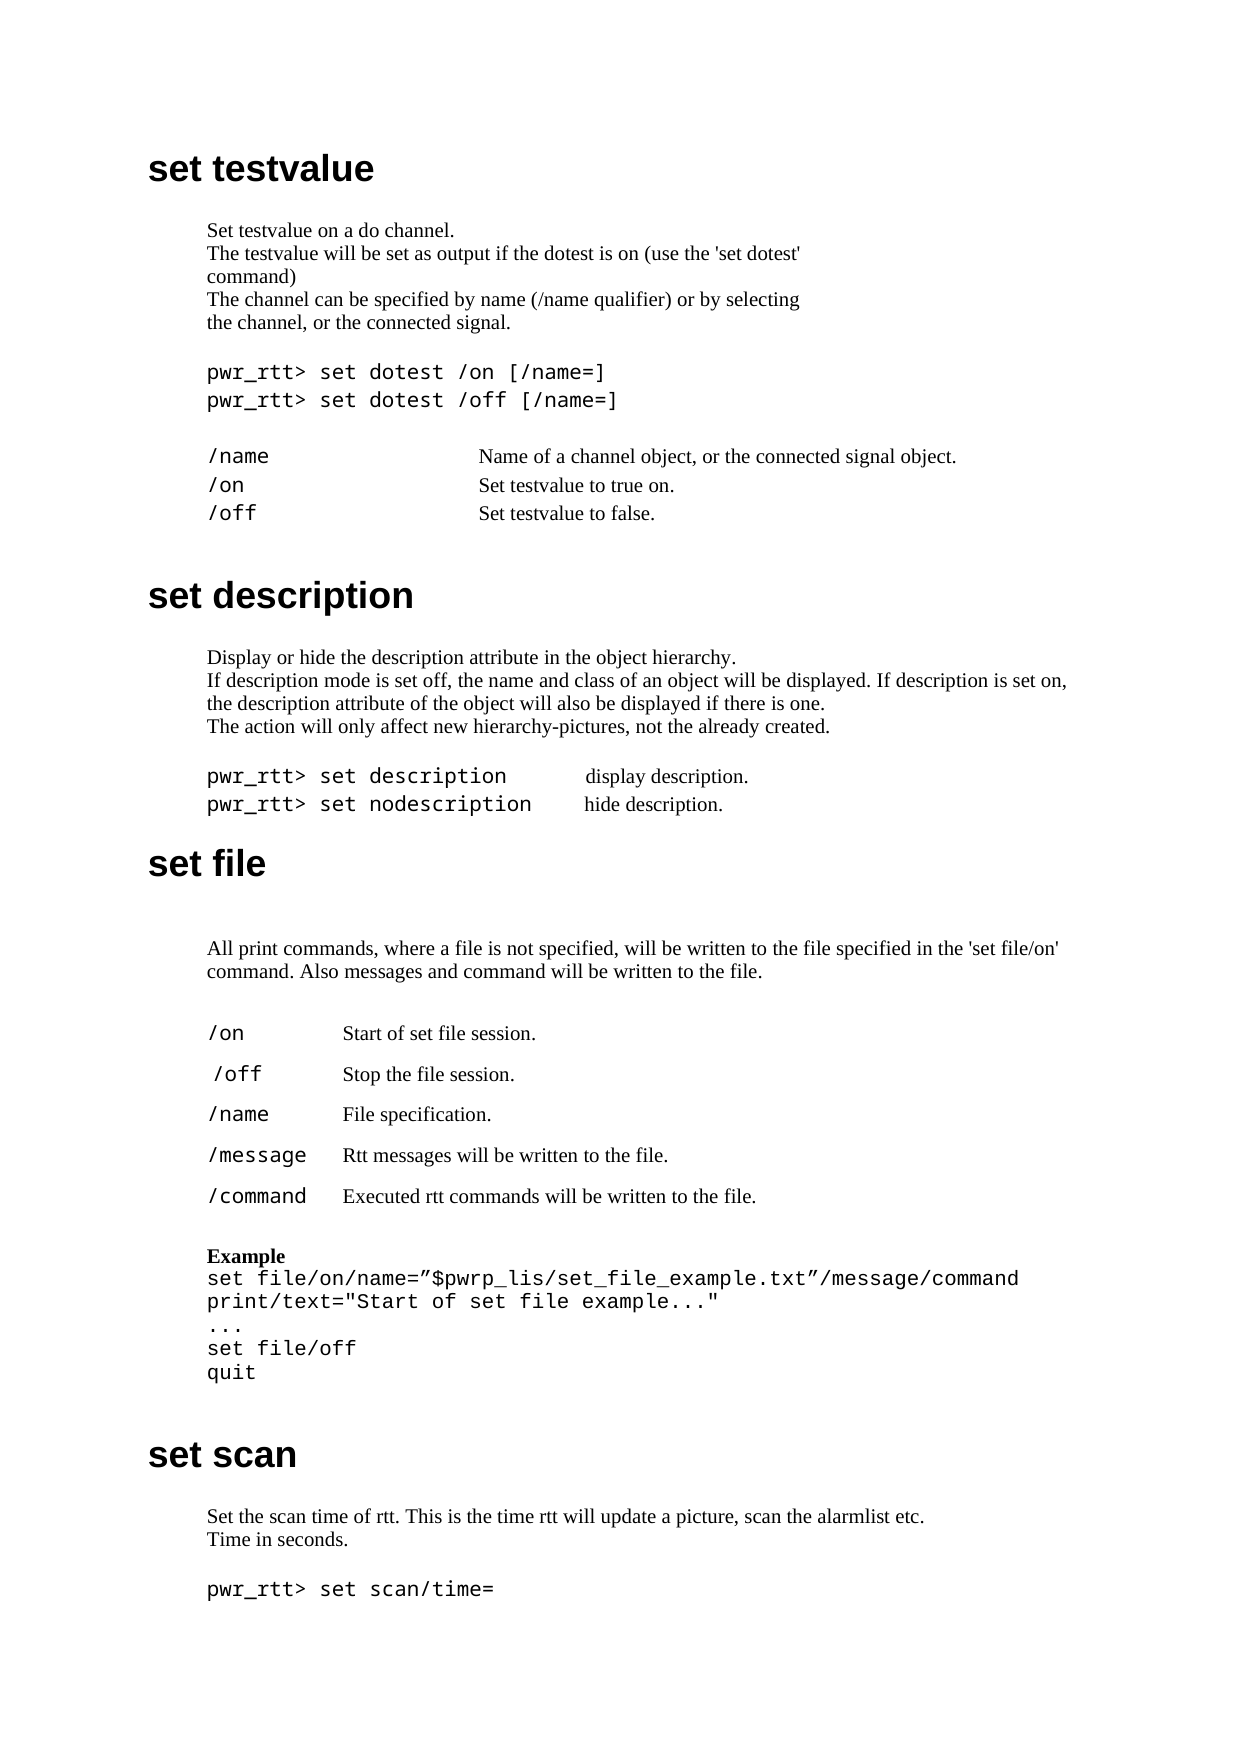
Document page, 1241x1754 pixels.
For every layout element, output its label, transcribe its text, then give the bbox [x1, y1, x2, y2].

text /off Set testvalue to false. [207, 498, 1092, 526]
text quit [207, 1362, 1092, 1385]
text pwr_rtt> set description display description. [207, 761, 1092, 789]
text the channel, or the connected signal. [207, 311, 1092, 334]
text The testvalue will be set as output if the dotest is on (use the 'set dotest' [207, 242, 1092, 265]
text Time in seconds. [207, 1528, 1092, 1551]
text print/text="Start of set file example..." [207, 1291, 1092, 1315]
text /name Name of a channel object, or the connected signal object. [207, 442, 1092, 470]
text Example [207, 1245, 1092, 1268]
text If description mode is set off, the name and class of an object will be displayed. If description is set on, the description attribute of the object will also be displayed if there is one. [207, 669, 1092, 715]
text command) [207, 265, 1092, 288]
text pwr_rtt> set nodescription hide description. [207, 789, 1092, 817]
text /message Rtt messages will be written to the file. [207, 1140, 1092, 1168]
text The action will only affect new hierarchy-pictures, not the already created. [207, 715, 1092, 738]
subtitle set scan [148, 1433, 1092, 1475]
subtitle set description [148, 574, 1092, 616]
text /on Set testvalue to true on. [207, 470, 1092, 498]
text Set the scan time of rtt. This is the time rtt will update a picture, scan the alarmlist etc. [207, 1505, 1092, 1528]
text set file/off [207, 1338, 1092, 1362]
text pwr_rtt> set scan/time= [207, 1574, 1092, 1602]
text /command Executed rtt commands will be written to the file. [207, 1181, 1092, 1209]
text /off Stop the file session. [207, 1059, 1092, 1087]
text The channel can be specified by name (/name qualifier) or by selecting [207, 288, 1092, 311]
subtitle set testvalue [148, 148, 1092, 189]
text ... [207, 1315, 1092, 1338]
text All print commands, where a file is not specified, will be written to the file specified in the 'set file/on' command. Also messages and command will be written to the file. [207, 936, 1092, 982]
text pwr_rtt> set dotest /off [/name=] [207, 385, 1092, 413]
subtitle set file [148, 842, 1092, 884]
text /name File specification. [207, 1099, 1092, 1128]
text set file/on/name=”$pwrp_lis/set_file_example.txt”/message/command [207, 1268, 1092, 1291]
text /on Start of set file session. [207, 1018, 1092, 1046]
text Set testvalue on a do channel. [207, 219, 1092, 242]
text pwr_rtt> set dotest /on [/name=] [207, 357, 1092, 385]
text Display or hide the description attribute in the object hierarchy. [207, 646, 1092, 669]
